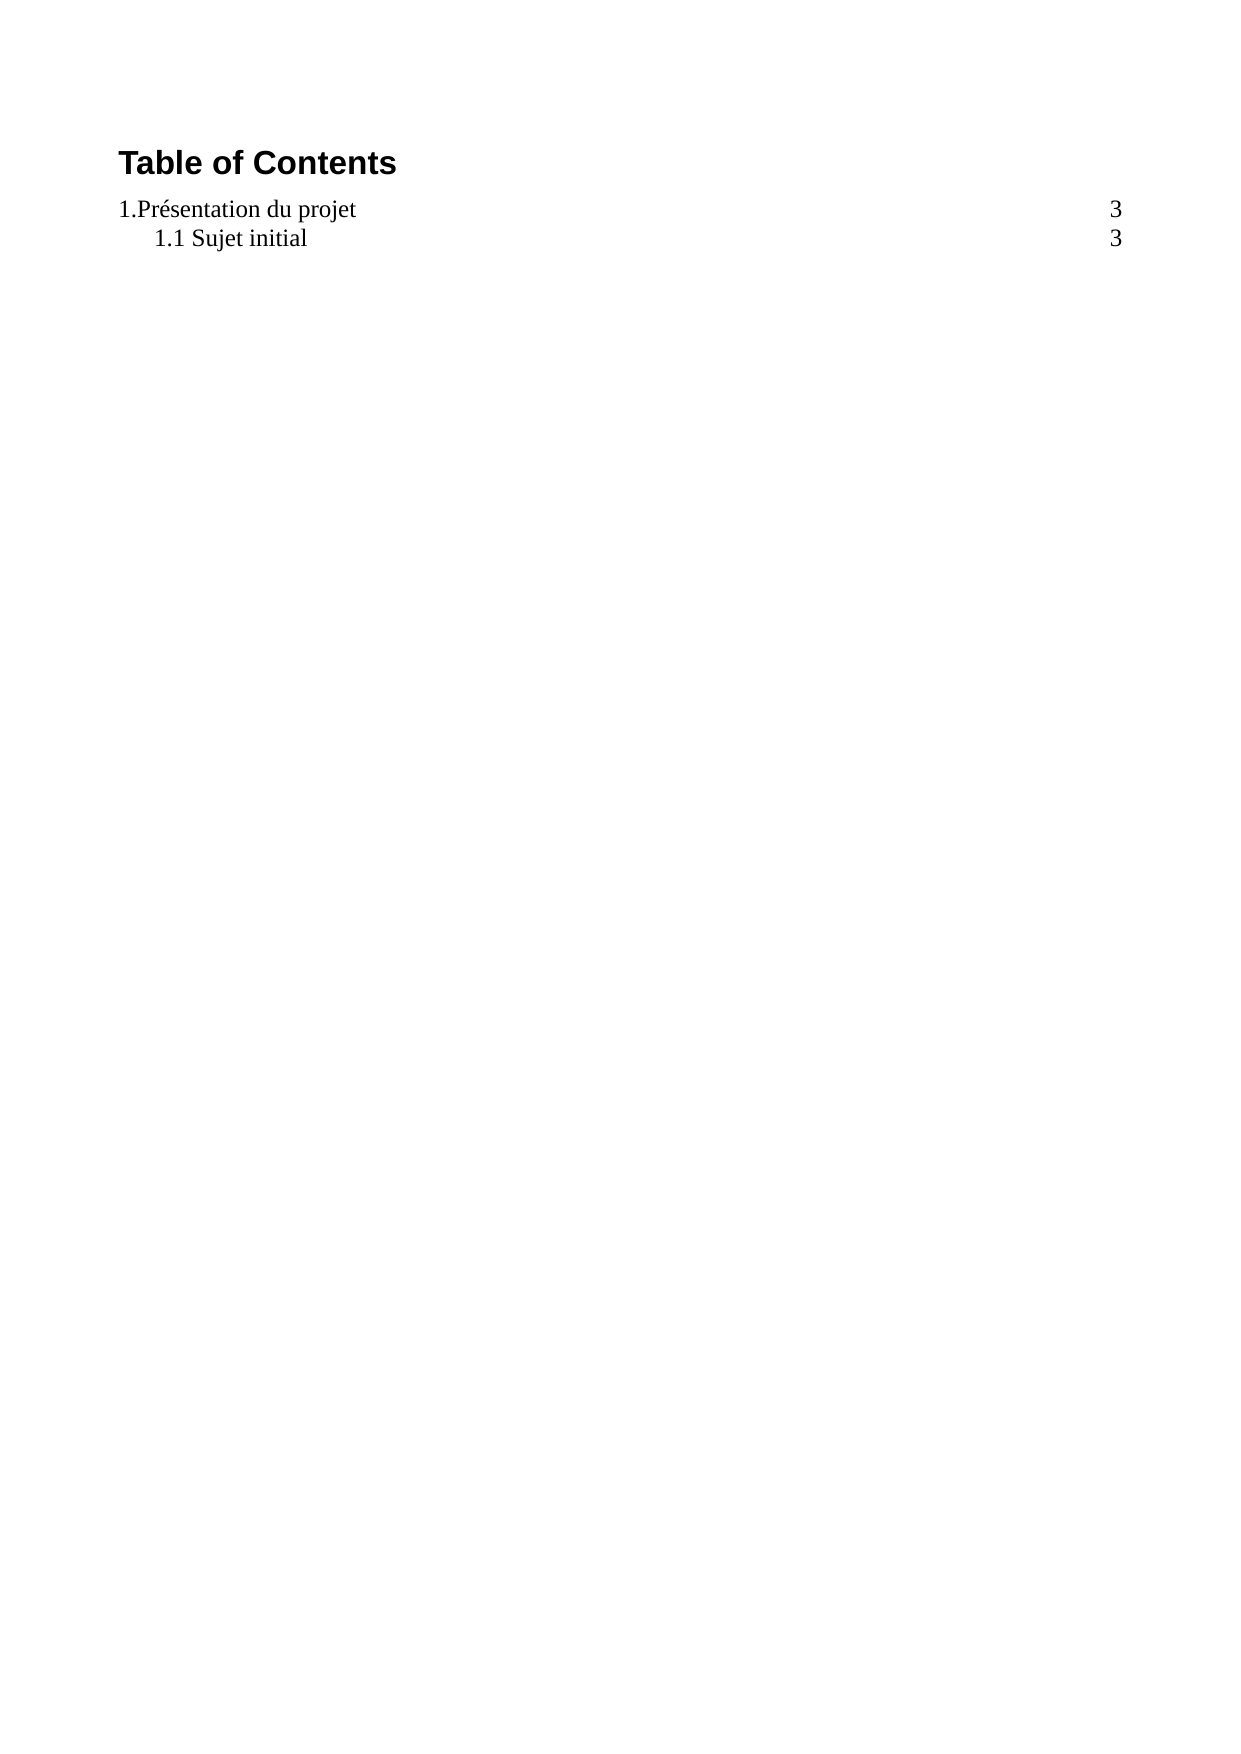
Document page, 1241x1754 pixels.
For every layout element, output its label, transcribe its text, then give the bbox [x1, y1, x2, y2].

text 1.Présentation du projet 3 [118, 194, 1122, 223]
subtitle Table of Contents [118, 143, 1122, 182]
text 1.1 Sujet initial 3 [148, 223, 1122, 252]
